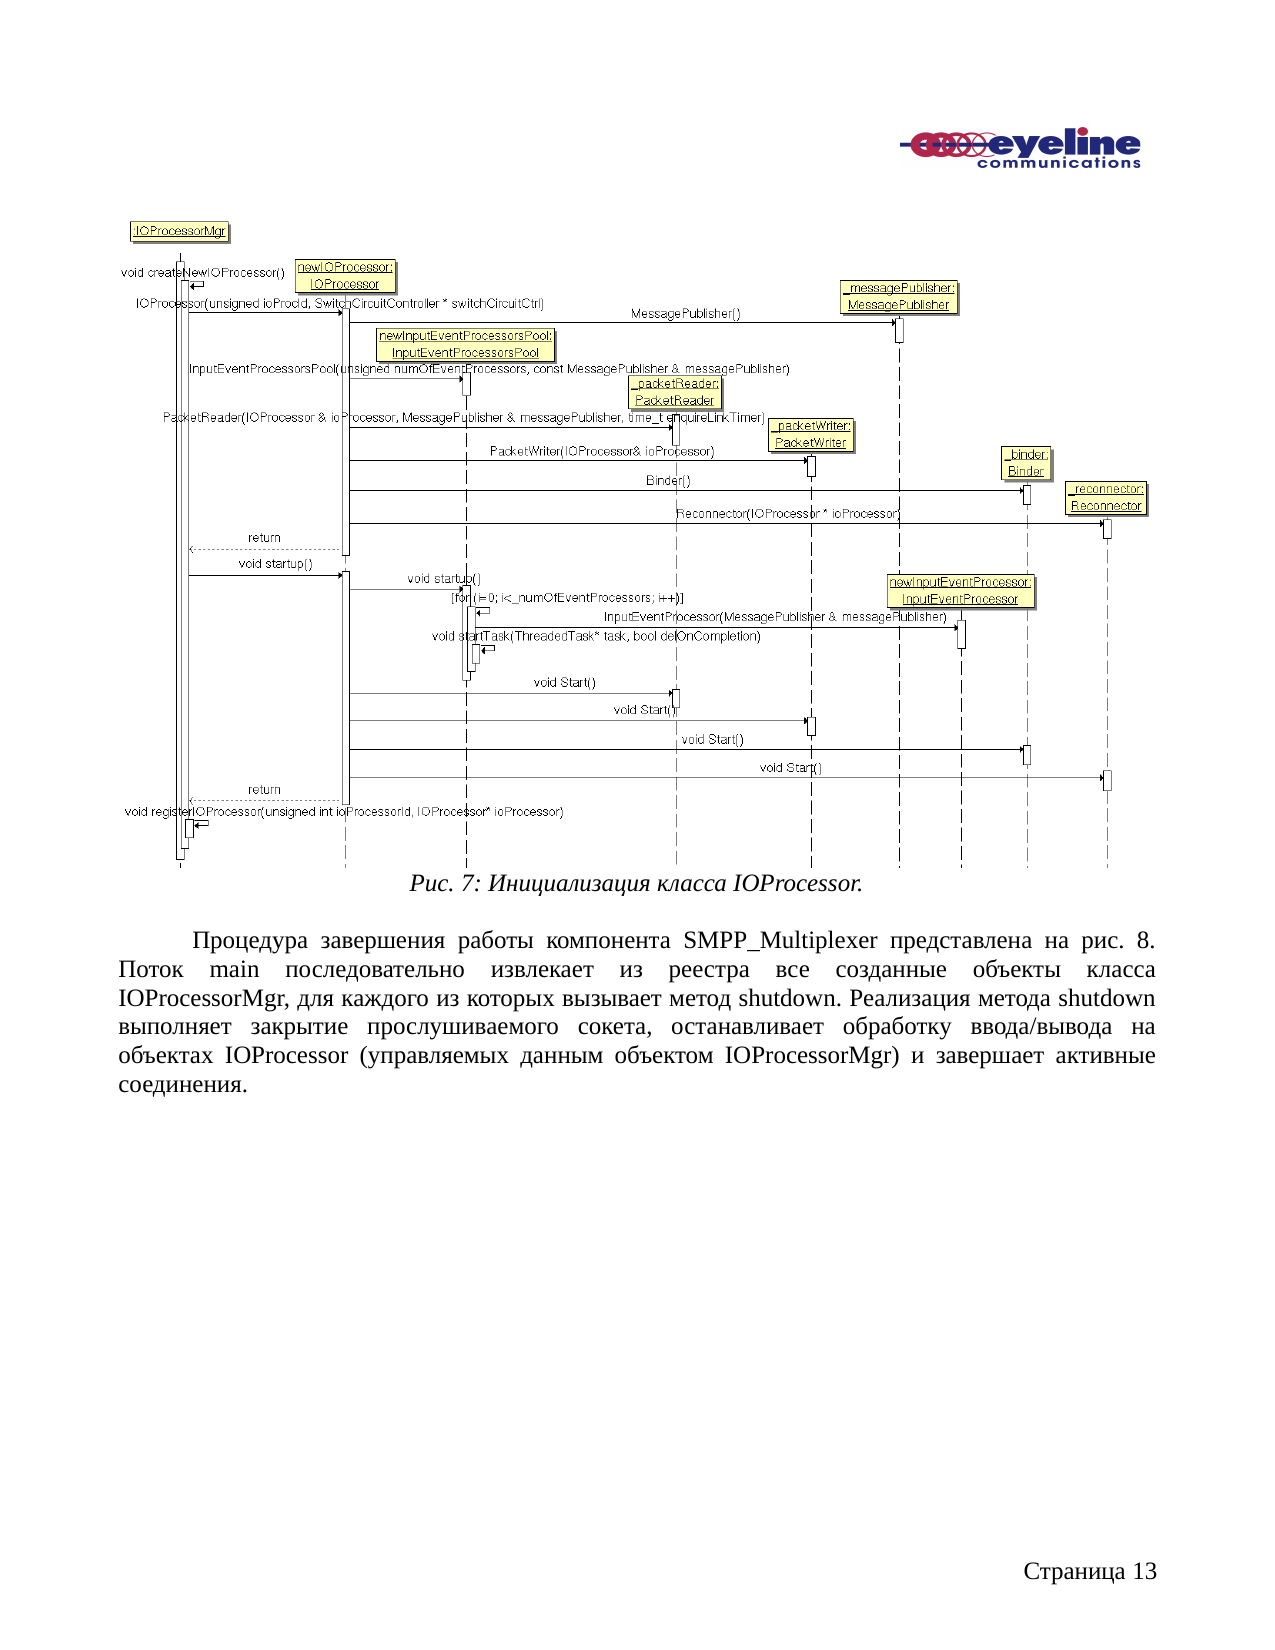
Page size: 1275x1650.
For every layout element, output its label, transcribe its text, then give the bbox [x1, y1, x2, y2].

picture [900, 127, 1141, 168]
text [62, 206, 1213, 880]
text Процедура завершения работы компонента SMPP_Multiplexer представлена на рис. 8. Поток main последовательно извлекает из реестра все созданные объекты класса IOProcessorMgr, для каждого из которых вызывает метод shutdown. Реализация метода shutdown выполняет закрытие прослушиваемого сокета, останавливает обработку ввода/вывода на объектах IOProcessor (управляемых данным объектом IOProcessorMgr) и завершает активные соединения. [118, 896, 1157, 1098]
picture [118, 218, 1158, 868]
text Рис. 7: Инициализация класса IOProcessor. [118, 868, 1157, 896]
